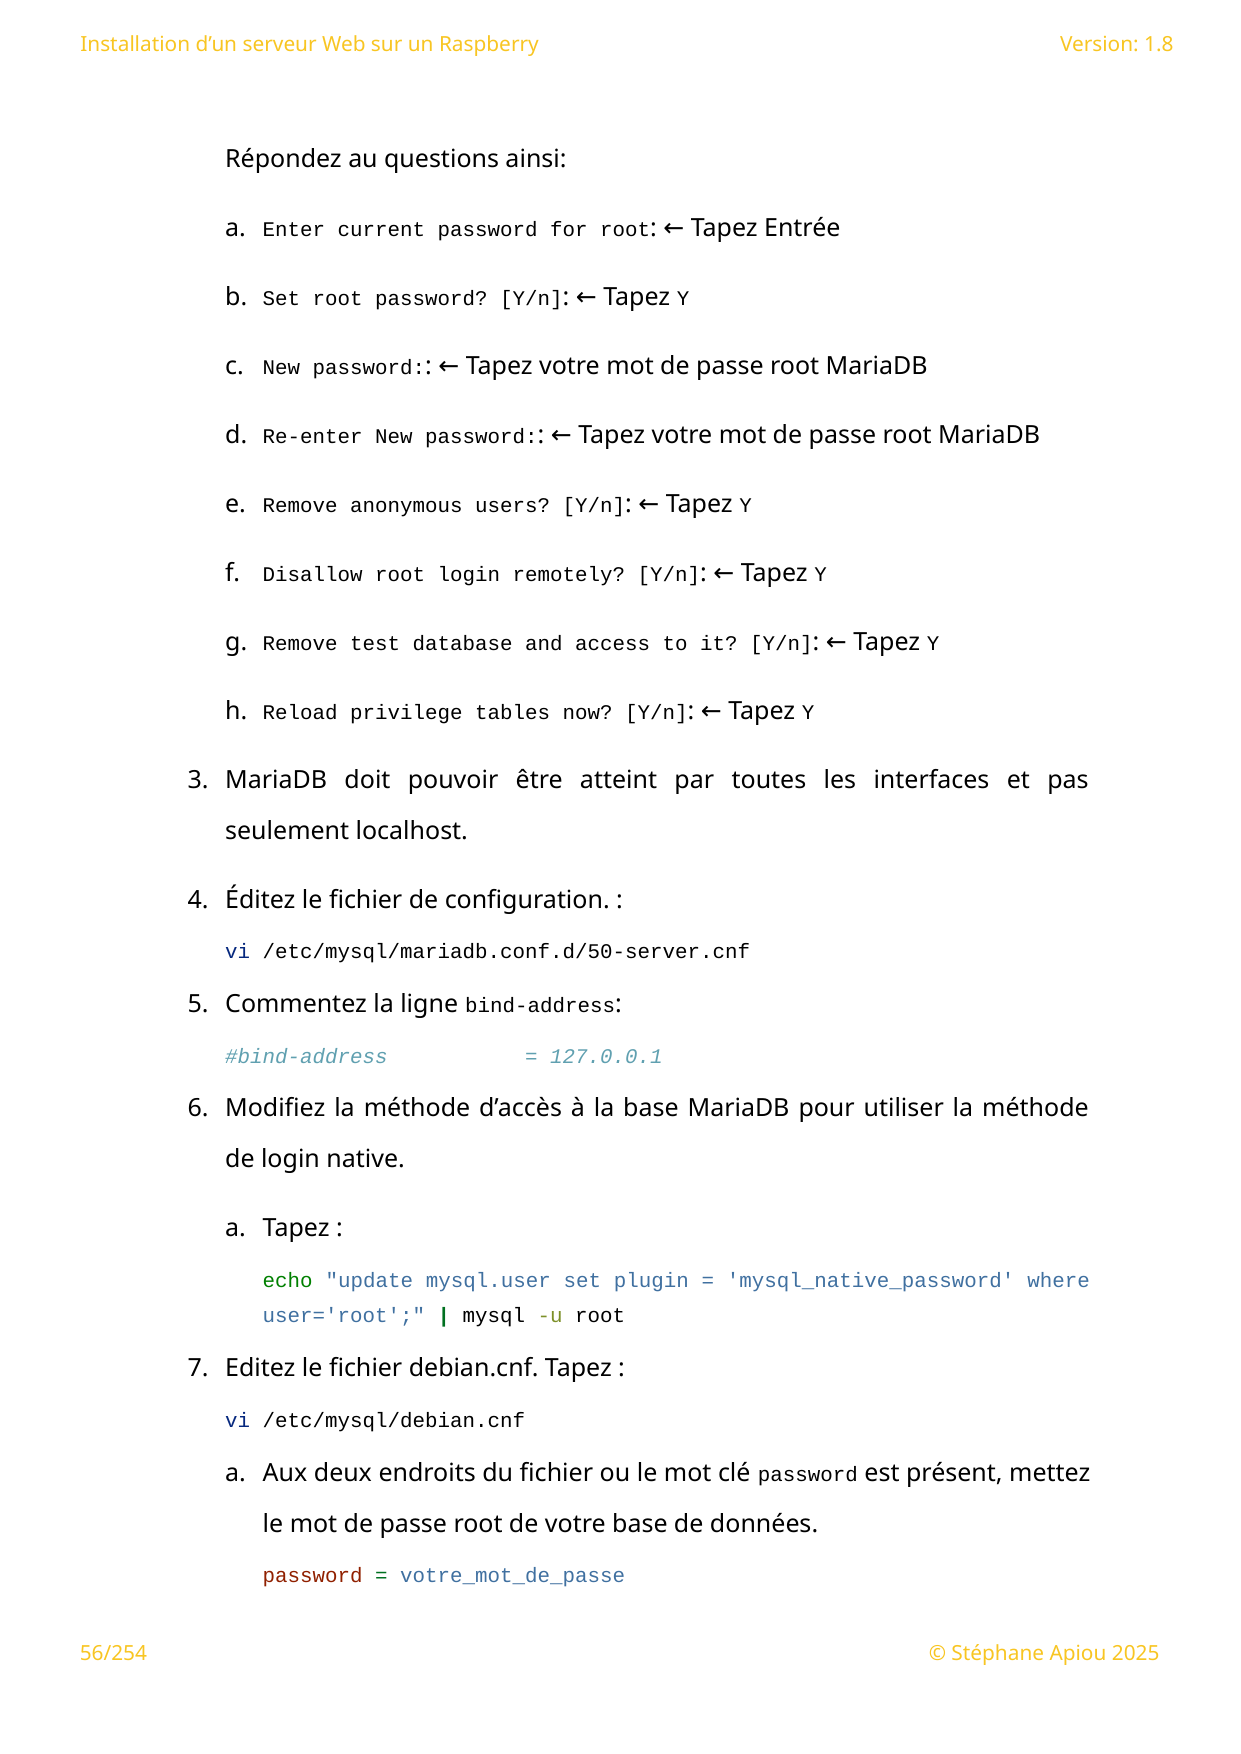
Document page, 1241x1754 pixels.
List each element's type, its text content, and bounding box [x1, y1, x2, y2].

list Enter current password for root: ← Tapez Entrée [225, 210, 1090, 244]
list vi /etc/mysql/mariadb.conf.d/50-server.cnf [187, 941, 1090, 965]
list New password:: ← Tapez votre mot de passe root MariaDB [225, 348, 1090, 382]
list Remove test database and access to it? [Y/n]: ← Tapez Y [225, 623, 1090, 657]
list Reload privilege tables now? [Y/n]: ← Tapez Y [225, 692, 1090, 726]
list MariaDB doit pouvoir être atteint par toutes les interfaces et pas seulement localhost. [187, 761, 1090, 846]
list echo "update mysql.user set plugin = 'mysql_native_password' where user='root';" | mysql -u root [225, 1270, 1090, 1329]
list password = votre_mot_de_passe [225, 1565, 1090, 1589]
list Editez le fichier debian.cnf. Tapez : [187, 1350, 1090, 1384]
list Commentez la ligne bind-address: [187, 986, 1090, 1020]
list Re-enter New password:: ← Tapez votre mot de passe root MariaDB [225, 417, 1090, 451]
list Remove anonymous users? [Y/n]: ← Tapez Y [225, 486, 1090, 519]
list vi /etc/mysql/debian.cnf [187, 1410, 1090, 1433]
list Aux deux endroits du fichier ou le mot clé password est présent, mettez le mot de passe root de votre base de données. [225, 1454, 1090, 1539]
list Set root password? [Y/n]: ← Tapez Y [225, 279, 1090, 313]
list Répondez au questions ainsi: [187, 141, 1090, 175]
list Tapez : [225, 1210, 1090, 1244]
list Modifiez la méthode d’accès à la base MariaDB pour utiliser la méthode de login native. [187, 1090, 1090, 1175]
list Éditez le fichier de configuration. : [187, 881, 1090, 915]
list Disallow root login remotely? [Y/n]: ← Tapez Y [225, 554, 1090, 588]
list #bind-address = 127.0.0.1 [187, 1046, 1090, 1069]
